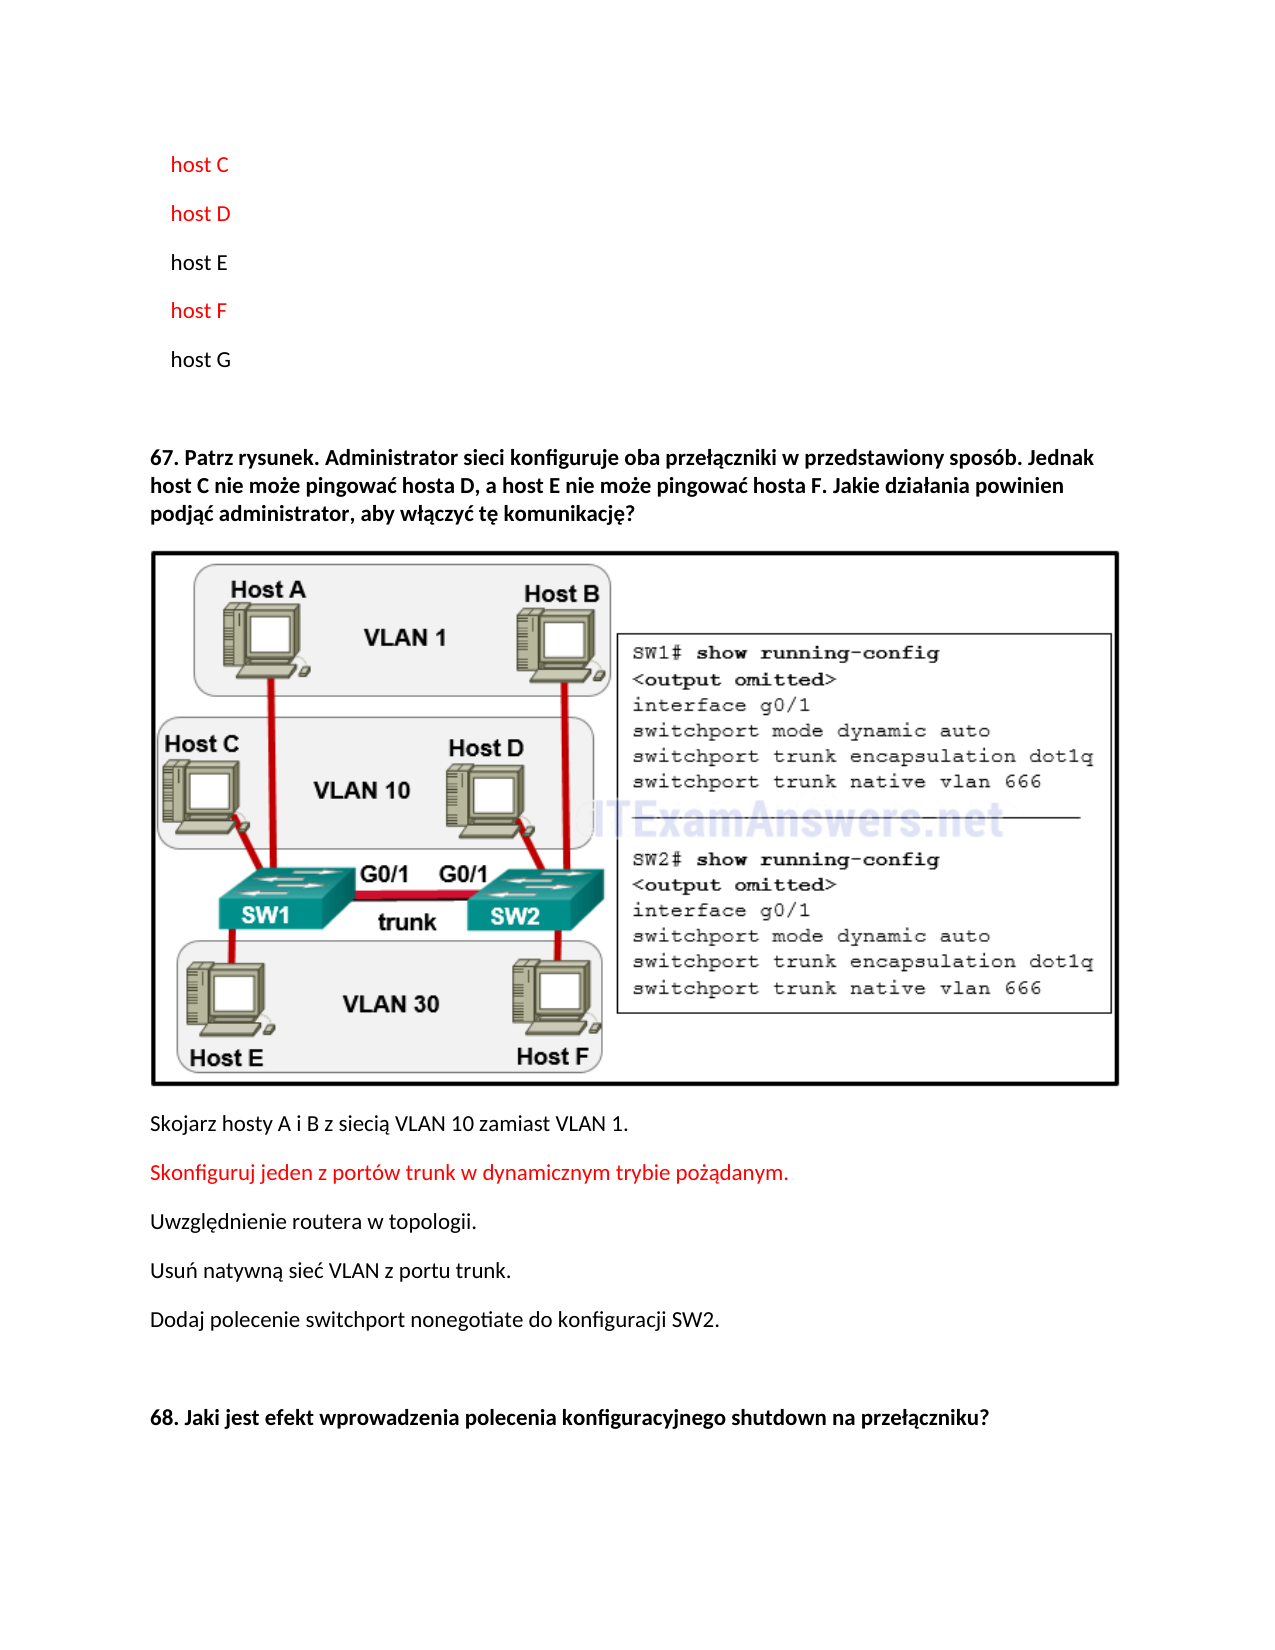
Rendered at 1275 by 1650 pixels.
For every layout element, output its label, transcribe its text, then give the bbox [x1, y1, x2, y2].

text Skojarz hosty A i B z siecią VLAN 10 zamiast VLAN 1. [150, 1109, 1125, 1137]
text host F [150, 297, 1125, 324]
text Dodaj polecenie switchport nonegotiate do konfiguracji SW2. [150, 1305, 1125, 1333]
text host D [150, 199, 1125, 227]
text Skonfiguruj jeden z portów trunk w dynamicznym trybie pożądanym. [150, 1158, 1125, 1186]
text Uwzględnienie routera w topologii. [150, 1207, 1125, 1235]
text 67. Patrz rysunek. Administrator sieci konfiguruje oba przełączniki w przedstawiony sposób. Jednak host C nie może pingować hosta D, a host E nie może pingować hosta F. Jakie działania powinien podjąć administrator, aby włączyć tę komunikację? [150, 443, 1125, 527]
text host C [150, 150, 1125, 178]
text Usuń natywną sieć VLAN z portu trunk. [150, 1256, 1125, 1284]
text 68. Jaki jest efekt wprowadzenia polecenia konfiguracyjnego shutdown na przełączniku? [150, 1403, 1125, 1431]
text host E [150, 248, 1125, 276]
text host G [150, 345, 1125, 373]
